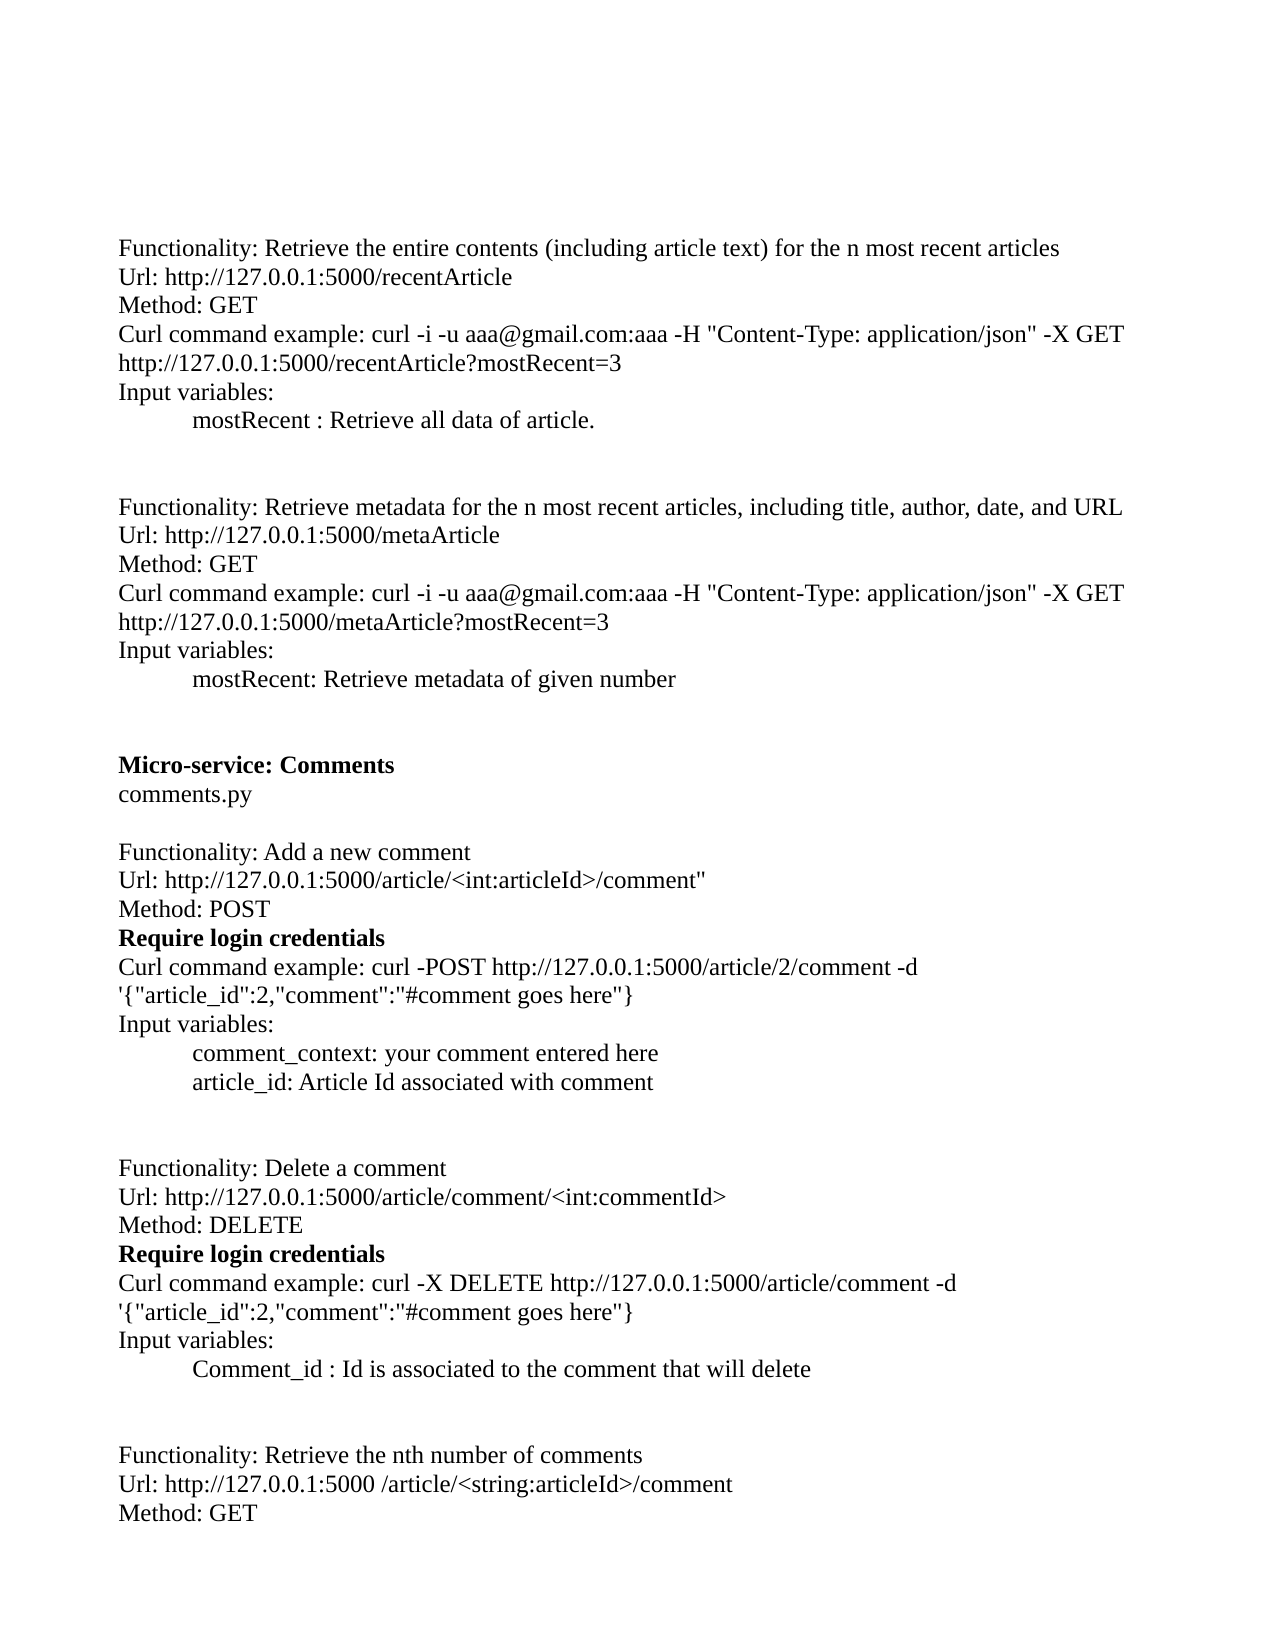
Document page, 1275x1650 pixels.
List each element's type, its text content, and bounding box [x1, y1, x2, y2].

text Micro-service: Comments [118, 751, 1157, 779]
text Input variables: [118, 1326, 1157, 1354]
text Curl command example: curl -i -u aaa@gmail.com:aaa -H "Content-Type: application/json" -X GET http://127.0.0.1:5000/recentArticle?mostRecent=3 [118, 319, 1157, 377]
text Functionality: Retrieve the nth number of comments [118, 1441, 1157, 1469]
text Functionality: Retrieve the entire contents (including article text) for the n most recent articles [118, 233, 1157, 262]
text Input variables: [118, 636, 1157, 664]
text Functionality: Delete a comment [118, 1153, 1157, 1182]
text Comment_id : Id is associated to the comment that will delete [118, 1354, 1157, 1383]
text Url: http://127.0.0.1:5000 /article/<string:articleId>/comment [118, 1469, 1157, 1498]
text Curl command example: curl -i -u aaa@gmail.com:aaa -H "Content-Type: application/json" -X GET http://127.0.0.1:5000/metaArticle?mostRecent=3 [118, 578, 1157, 636]
text mostRecent : Retrieve all data of article. [118, 406, 1157, 434]
text article_id: Article Id associated with comment [118, 1067, 1157, 1096]
text Require login credentials [118, 1239, 1157, 1268]
text Method: GET [118, 291, 1157, 319]
text Method: POST [118, 894, 1157, 923]
text Input variables: [118, 1009, 1157, 1038]
text Require login credentials [118, 923, 1157, 952]
text comments.py [118, 779, 1157, 808]
text Curl command example: curl -POST http://127.0.0.1:5000/article/2/comment -d '{"article_id":2,"comment":"#comment goes here"} [118, 952, 1157, 1009]
text Url: http://127.0.0.1:5000/metaArticle [118, 521, 1157, 549]
text Url: http://127.0.0.1:5000/recentArticle [118, 262, 1157, 291]
text Functionality: Retrieve metadata for the n most recent articles, including title, author, date, and URL [118, 492, 1157, 521]
text Input variables: [118, 377, 1157, 406]
text mostRecent: Retrieve metadata of given number [118, 664, 1157, 693]
text Url: http://127.0.0.1:5000/article/<int:articleId>/comment" [118, 866, 1157, 894]
text Functionality: Add a new comment [118, 837, 1157, 866]
text comment_context: your comment entered here [118, 1038, 1157, 1067]
text Method: GET [118, 1498, 1157, 1527]
text Method: GET [118, 549, 1157, 578]
text Method: DELETE [118, 1211, 1157, 1239]
text Curl command example: curl -X DELETE http://127.0.0.1:5000/article/comment -d '{"article_id":2,"comment":"#comment goes here"} [118, 1268, 1157, 1326]
text Url: http://127.0.0.1:5000/article/comment/<int:commentId> [118, 1182, 1157, 1211]
